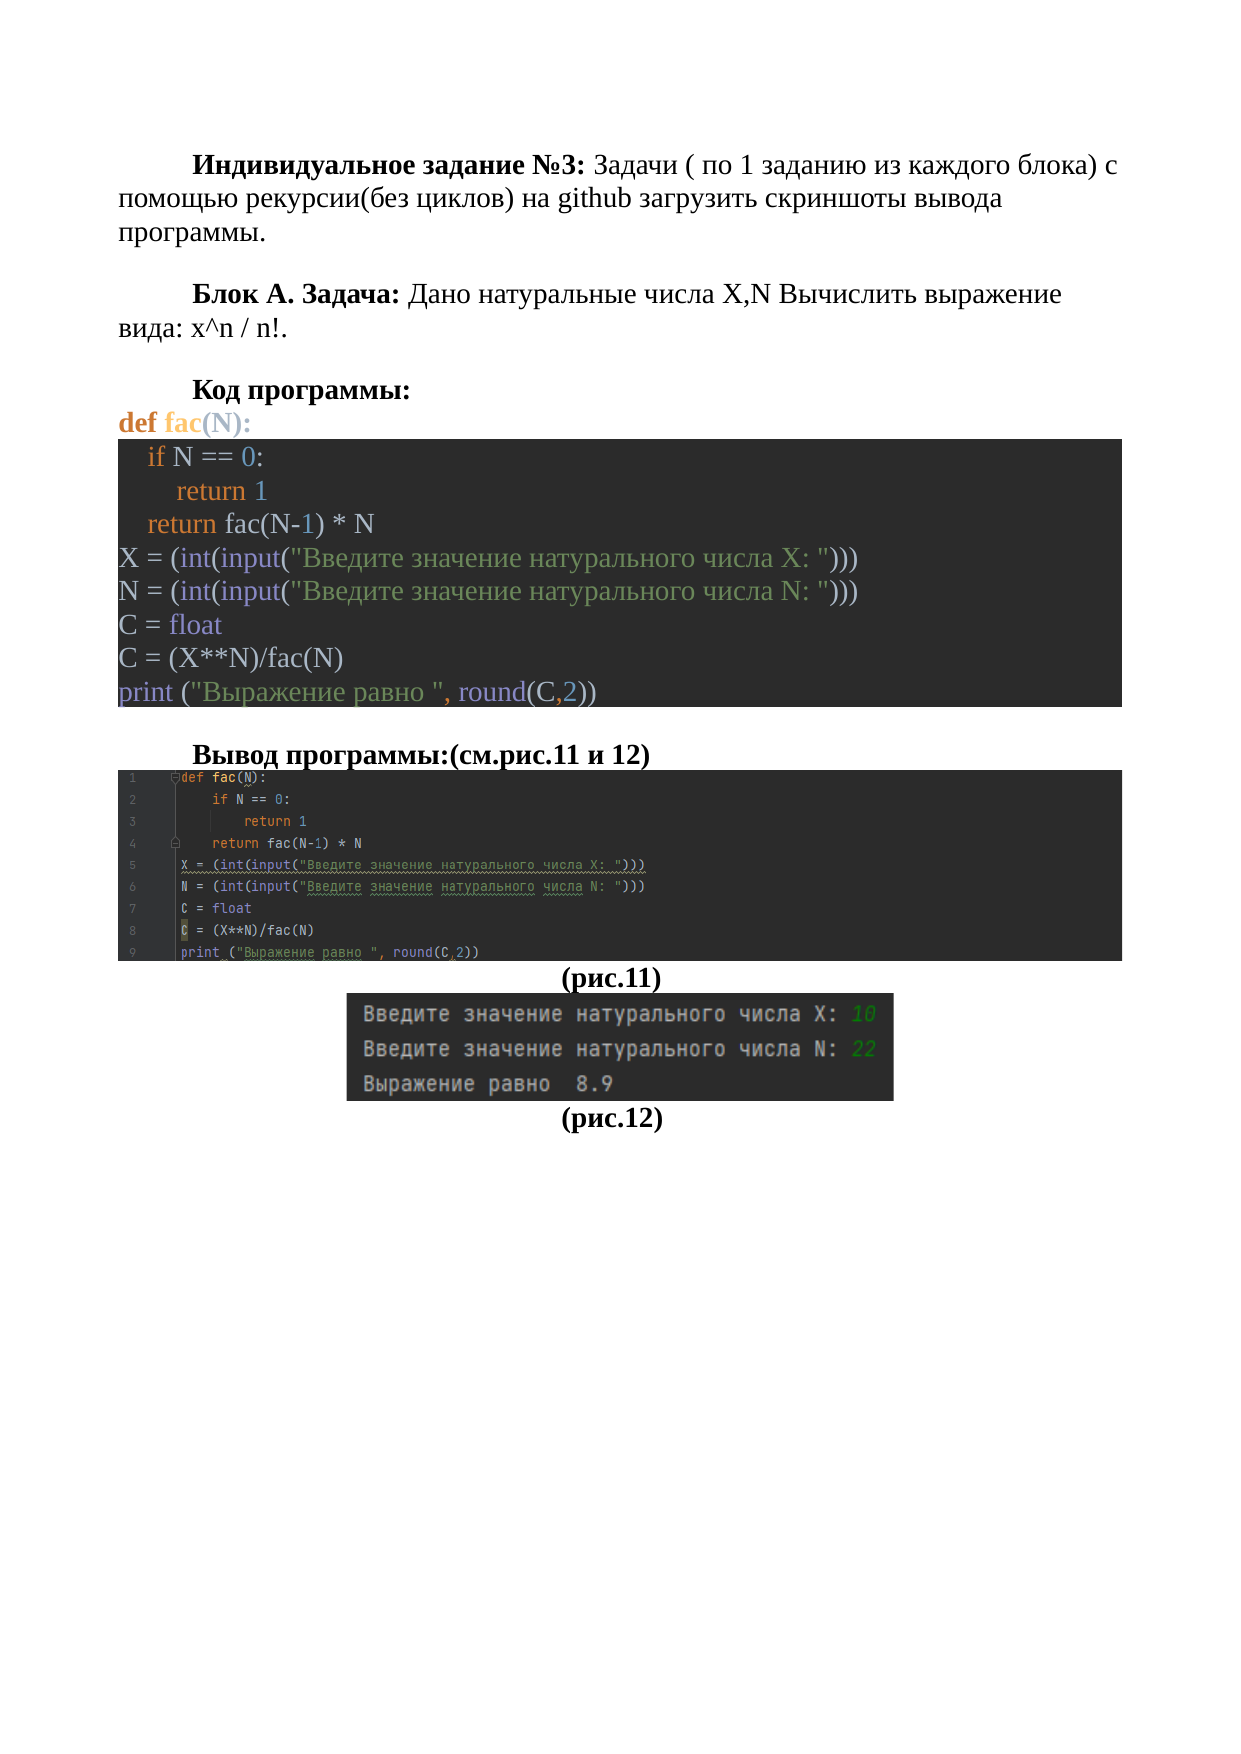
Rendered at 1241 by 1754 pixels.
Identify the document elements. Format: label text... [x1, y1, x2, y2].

text print ("Выражение равно ", round(C,2)) [118, 674, 1122, 707]
text (рис.12) [118, 994, 1122, 1134]
text (рис.11) [118, 961, 1122, 994]
picture [346, 993, 894, 1101]
text return 1 [118, 473, 1122, 506]
text Индивидуальное задание №3: Задачи ( по 1 заданию из каждого блока) с помощью рекурсии(без циклов) на github загрузить скриншоты вывода программы. [118, 147, 1122, 247]
text Вывод программы:(см.рис.11 и 12) [118, 737, 1122, 770]
text Код программы: [118, 372, 1122, 406]
text X = (int(input("Введите значение натурального числа X: "))) [118, 540, 1122, 573]
picture [118, 770, 1123, 961]
text C = (X**N)/fac(N) [118, 640, 1122, 674]
text N = (int(input("Введите значение натурального числа N: "))) [118, 573, 1122, 607]
text Блок А. Задача: Дано натуральные числа Х,N Вычислить выражение вида: x^n / n!. [118, 276, 1122, 343]
text if N == 0: [118, 439, 1122, 473]
text C = float [118, 607, 1122, 640]
text return fac(N-1) * N [118, 506, 1122, 540]
text def fac(N): [118, 406, 1122, 439]
